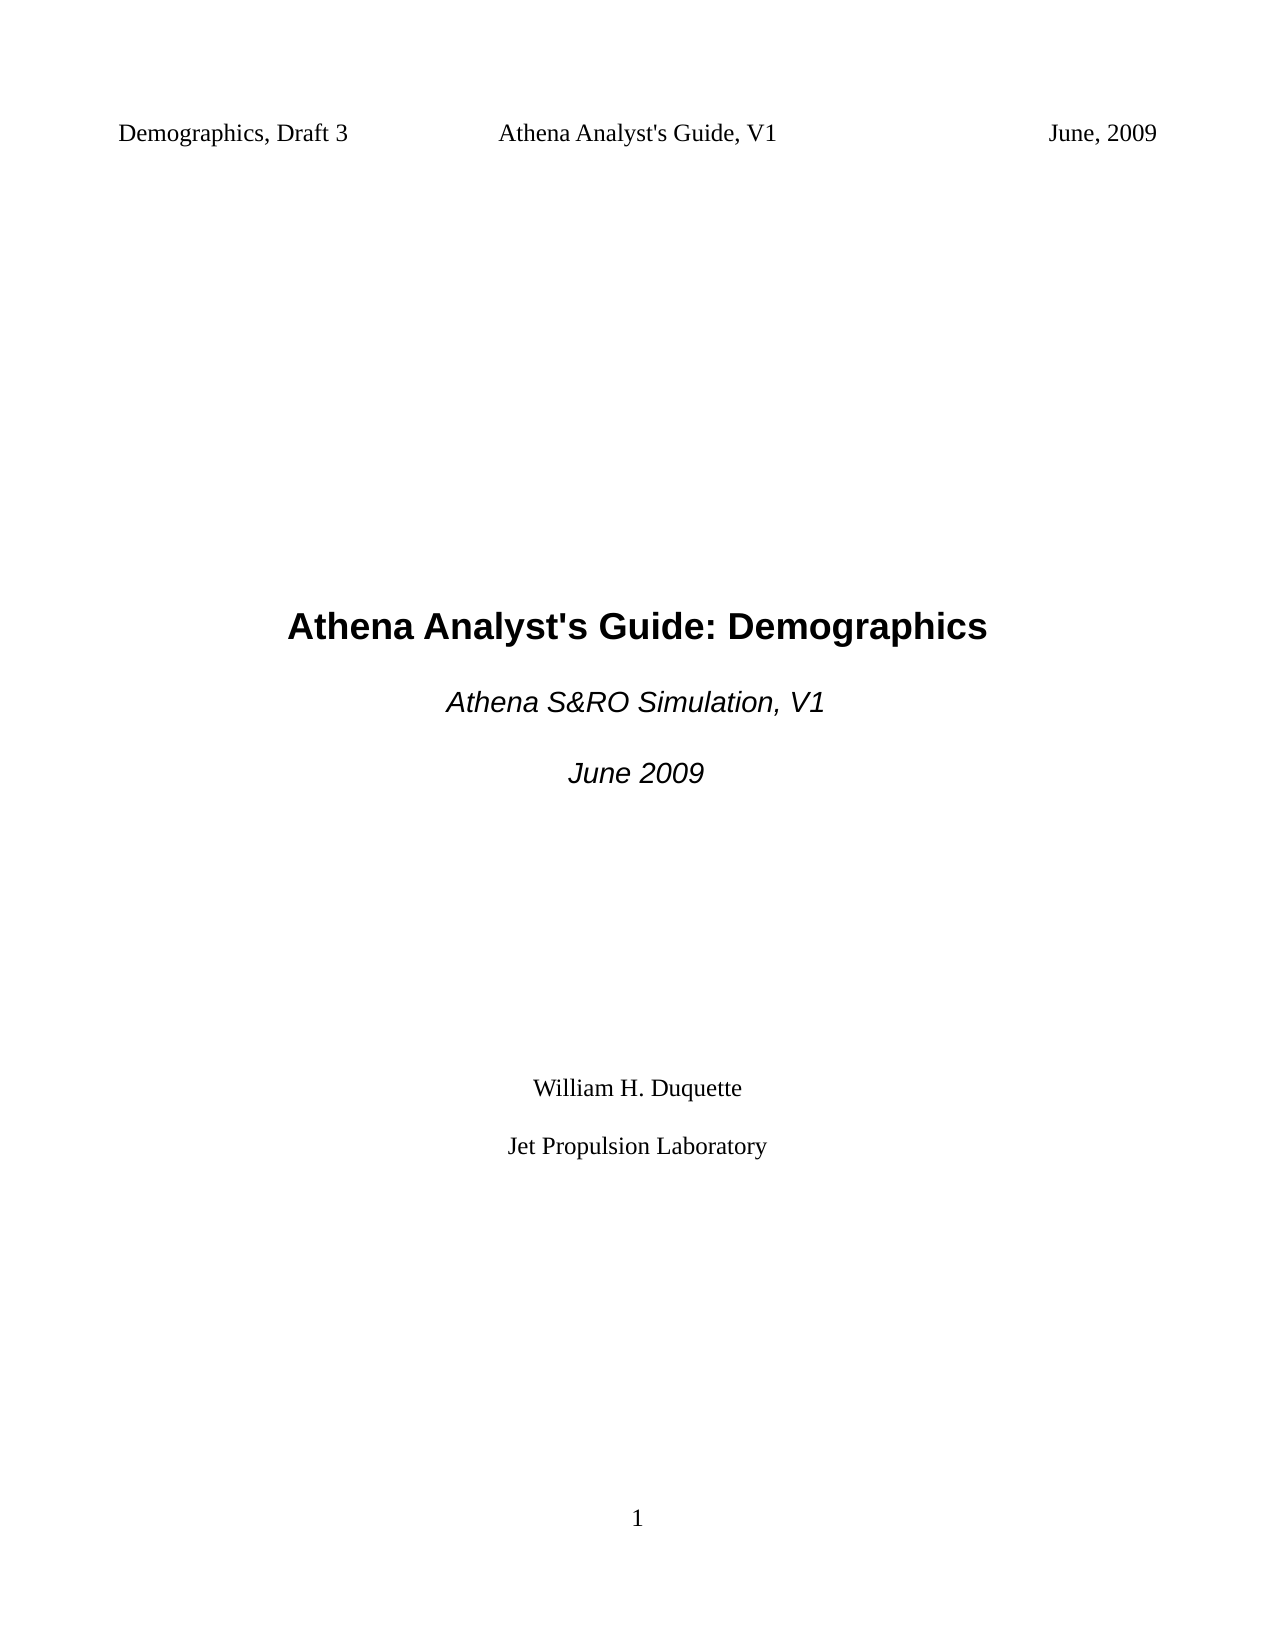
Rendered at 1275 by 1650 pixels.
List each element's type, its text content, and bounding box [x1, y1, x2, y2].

subtitle Athena S&RO Simulation, V1 [118, 685, 1157, 719]
title Athena Analyst's Guide: Demographics [118, 604, 1157, 648]
subtitle June 2009 [118, 756, 1157, 790]
text William H. Duquette [118, 1073, 1157, 1102]
text Jet Propulsion Laboratory [118, 1131, 1157, 1160]
